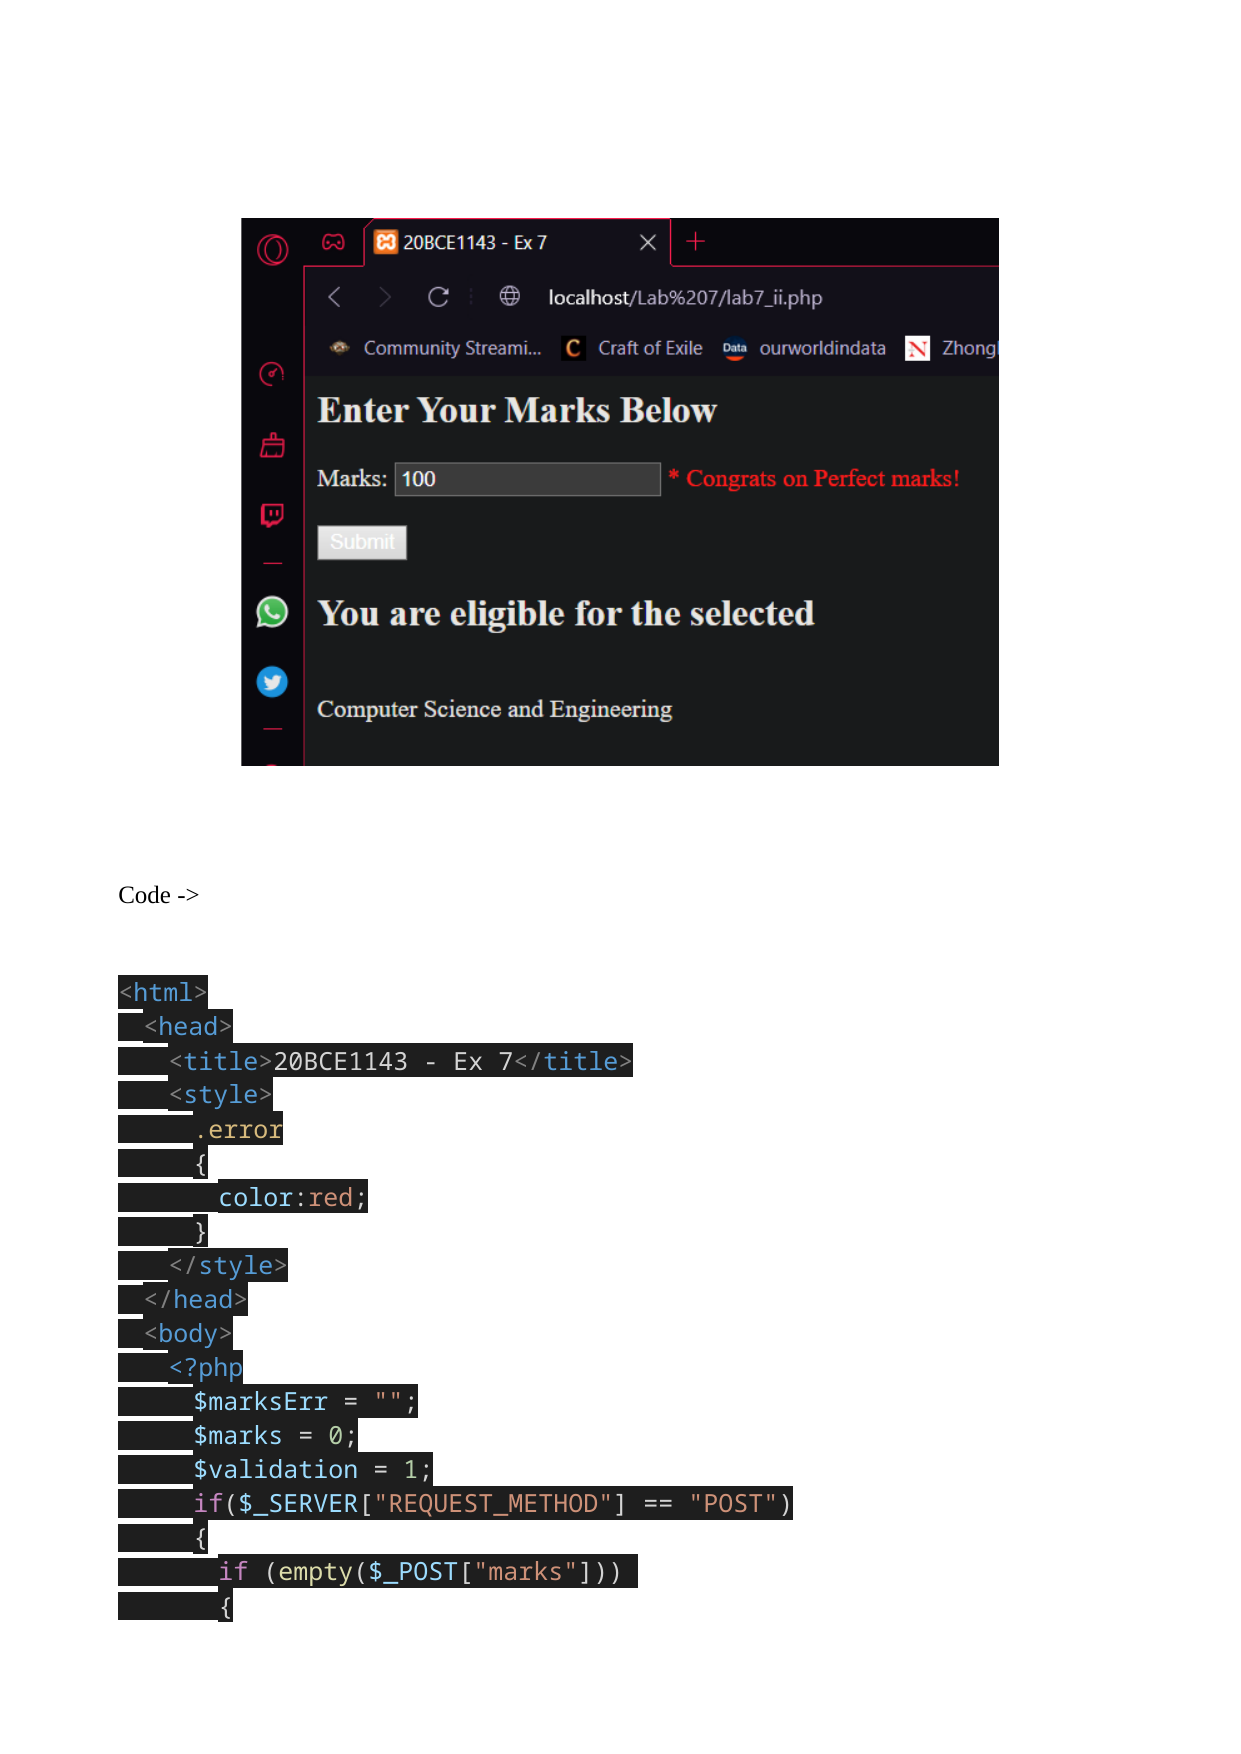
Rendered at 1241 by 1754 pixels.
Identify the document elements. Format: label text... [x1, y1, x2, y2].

text <html> [118, 975, 1122, 1009]
text <style> [118, 1077, 1122, 1111]
text </head> [118, 1282, 1122, 1316]
text <body> [118, 1316, 1122, 1350]
text <?php [118, 1350, 1122, 1384]
text if (empty($_POST["marks"])) [118, 1554, 1122, 1588]
picture [241, 218, 999, 766]
text $marks = 0; [118, 1418, 1122, 1452]
text <title>20BCE1143 - Ex 7</title> [118, 1043, 1122, 1077]
text .error [118, 1111, 1122, 1145]
text </style> [118, 1247, 1122, 1282]
text Code -> [118, 880, 1122, 908]
text { [118, 1145, 1122, 1179]
text $validation = 1; [118, 1452, 1122, 1486]
text $marksErr = ""; [118, 1384, 1122, 1418]
text } [118, 1213, 1122, 1247]
text color:red; [118, 1179, 1122, 1213]
text <head> [118, 1009, 1122, 1043]
text { [118, 1520, 1122, 1554]
text { [118, 1588, 1122, 1622]
text if($_SERVER["REQUEST_METHOD"] == "POST") [118, 1486, 1122, 1520]
